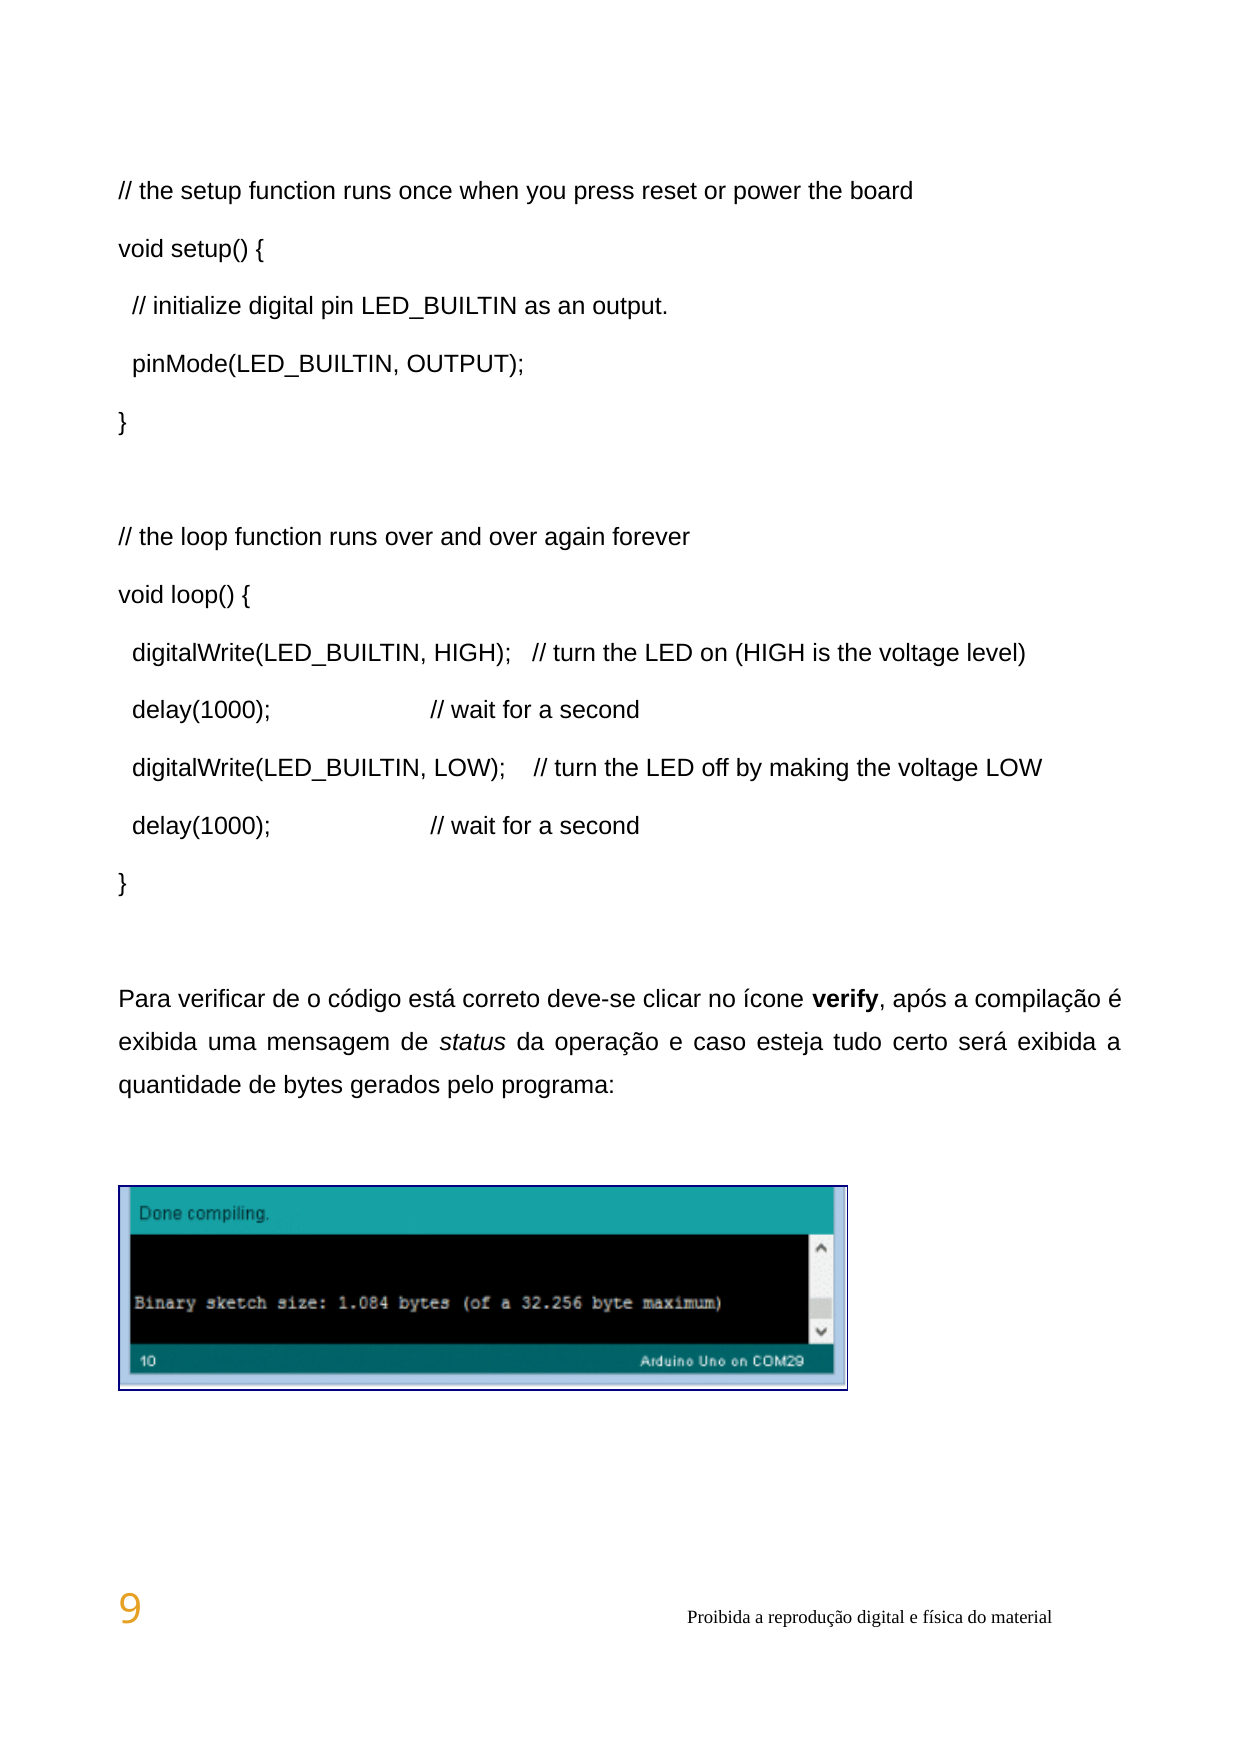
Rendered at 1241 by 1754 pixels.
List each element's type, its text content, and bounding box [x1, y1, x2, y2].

text digitalWrite(LED_BUILTIN, HIGH); // turn the LED on (HIGH is the voltage level) [118, 637, 1122, 666]
text Para verificar de o código está correto deve-se clicar no ícone verify, após a compilação é exibida uma mensagem de status da operação e caso esteja tudo certo será exibida a quantidade de bytes gerados pelo programa: [118, 984, 1122, 1099]
text // the loop function runs over and over again forever [118, 522, 1122, 551]
text // initialize digital pin LED_BUILTIN as an output. [118, 291, 1122, 320]
text } [118, 407, 1122, 435]
text delay(1000); // wait for a second [118, 811, 1122, 839]
picture [120, 1187, 847, 1389]
text void loop() { [118, 580, 1122, 608]
text digitalWrite(LED_BUILTIN, LOW); // turn the LED off by making the voltage LOW [118, 753, 1122, 782]
text void setup() { [118, 233, 1122, 262]
text } [118, 868, 1122, 897]
text delay(1000); // wait for a second [118, 695, 1122, 724]
text // the setup function runs once when you press reset or power the board [118, 176, 1122, 204]
text pinMode(LED_BUILTIN, OUTPUT); [118, 349, 1122, 378]
